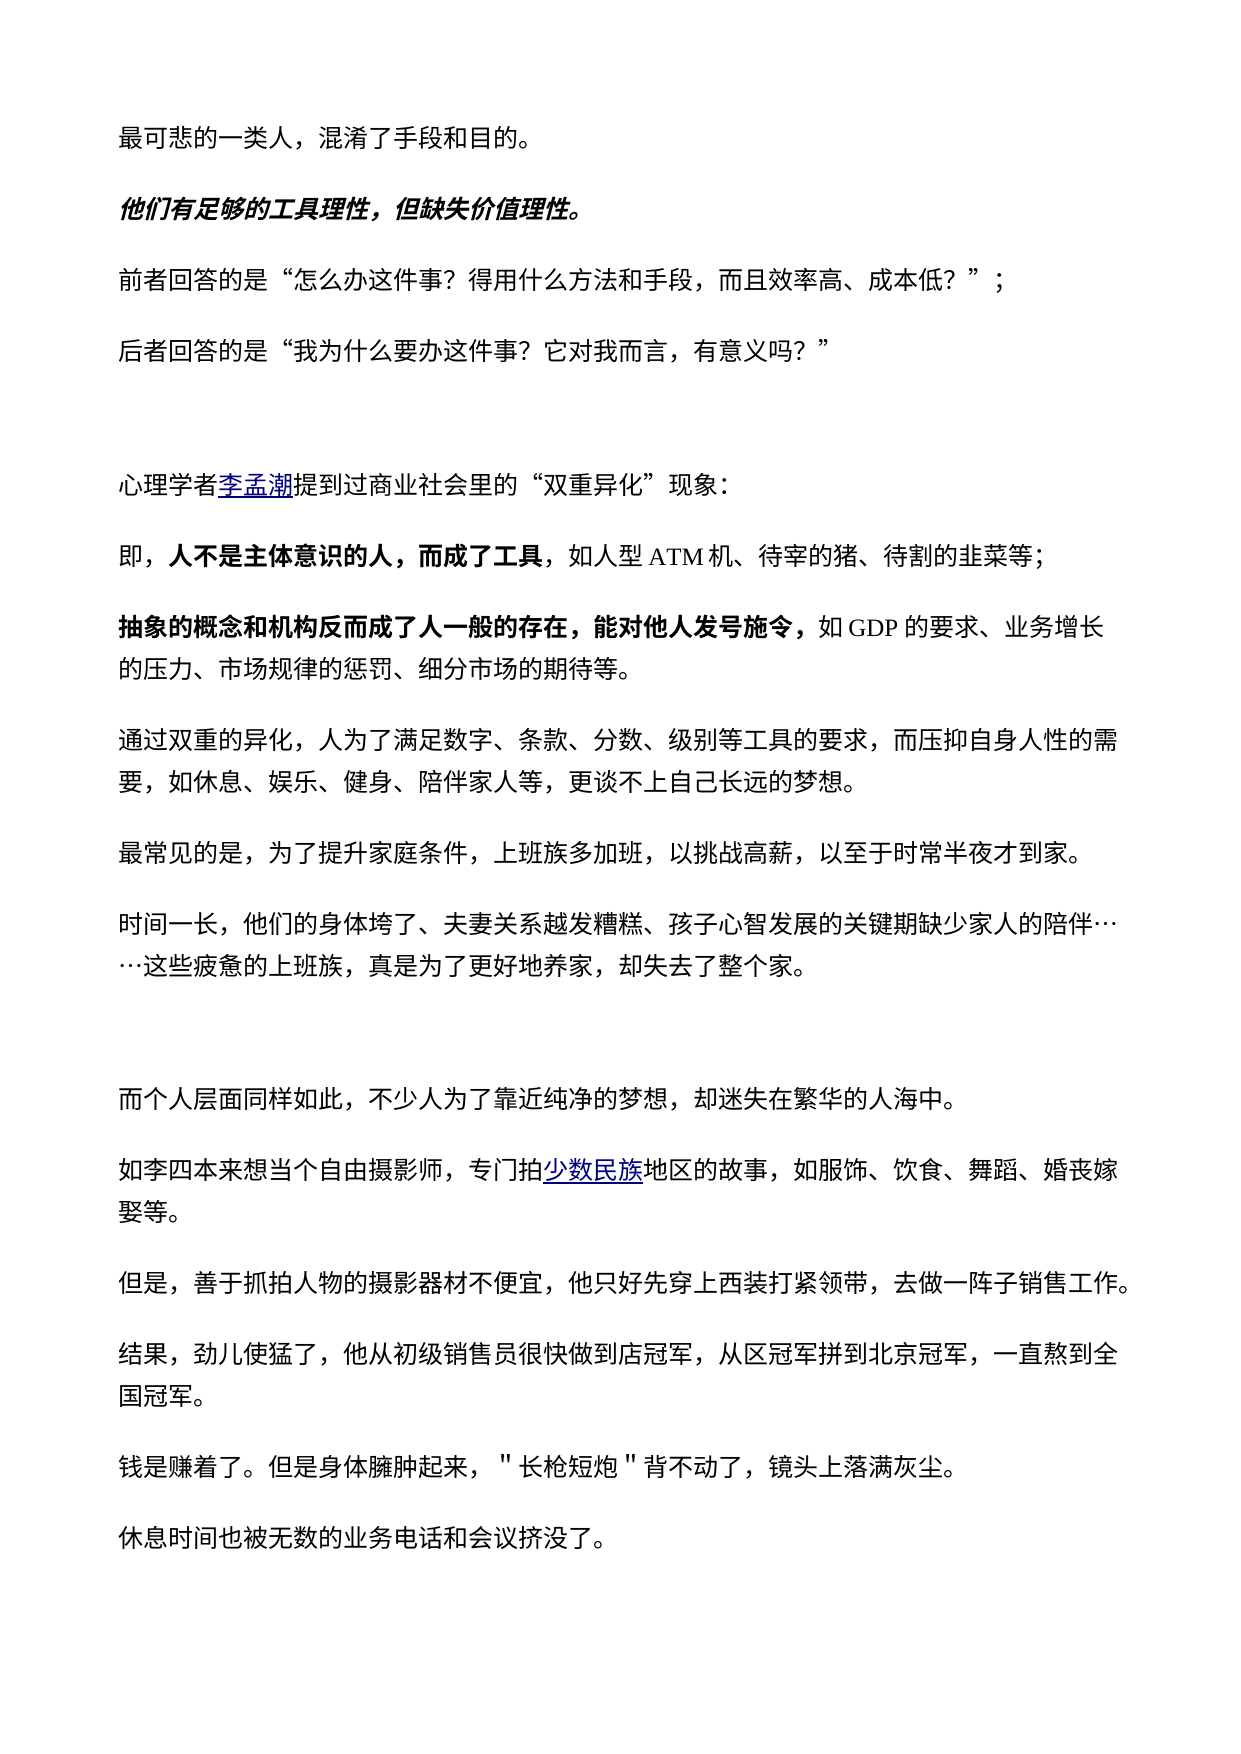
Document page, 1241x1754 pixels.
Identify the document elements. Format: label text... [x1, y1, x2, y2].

text 后者回答的是“我为什么要办这件事？它对我而言，有意义吗？” [118, 332, 1122, 368]
text 如李四本来想当个自由摄影师，专门拍少数民族地区的故事，如服饰、饮食、舞蹈、婚丧嫁娶等。 [118, 1151, 1122, 1229]
text 即，人不是主体意识的人，而成了工具，如人型ATM机、待宰的猪、待割的韭菜等； [118, 536, 1122, 573]
text 心理学者李孟潮提到过商业社会里的“双重异化”现象： [118, 465, 1122, 501]
text 前者回答的是“怎么办这件事？得用什么方法和手段，而且效率高、成本低？”； [118, 260, 1122, 297]
text 但是，善于抓拍人物的摄影器材不便宜，他只好先穿上西装打紧领带，去做一阵子销售工作。 [118, 1263, 1122, 1300]
text 休息时间也被无数的业务电话和会议挤没了。 [118, 1519, 1122, 1555]
text 而个人层面同样如此，不少人为了靠近纯净的梦想，却迷失在繁华的人海中。 [118, 1079, 1122, 1116]
text 通过双重的异化，人为了满足数字、条款、分数、级别等工具的要求，而压抑自身人性的需要，如休息、娱乐、健身、陪伴家人等，更谈不上自己长远的梦想。 [118, 720, 1122, 798]
text 他们有足够的工具理性，但缺失价值理性。 [118, 189, 1122, 226]
text 抽象的概念和机构反而成了人一般的存在，能对他人发号施令，如GDP 的要求、业务增长的压力、市场规律的惩罚、细分市场的期待等。 [118, 607, 1122, 685]
text 最可悲的一类人，混淆了手段和目的。 [118, 118, 1122, 154]
text 时间一长，他们的身体垮了、夫妻关系越发糟糕、孩子心智发展的关键期缺少家人的陪伴……这些疲惫的上班族，真是为了更好地养家，却失去了整个家。 [118, 904, 1122, 982]
text 钱是赚着了。但是身体臃肿起来，＂长枪短炮＂背不动了，镜头上落满灰尘。 [118, 1447, 1122, 1484]
text 最常见的是，为了提升家庭条件，上班族多加班，以挑战高薪，以至于时常半夜才到家。 [118, 833, 1122, 869]
text 结果，劲儿使猛了，他从初级销售员很快做到店冠军，从区冠军拼到北京冠军，一直熬到全国冠军。 [118, 1335, 1122, 1413]
